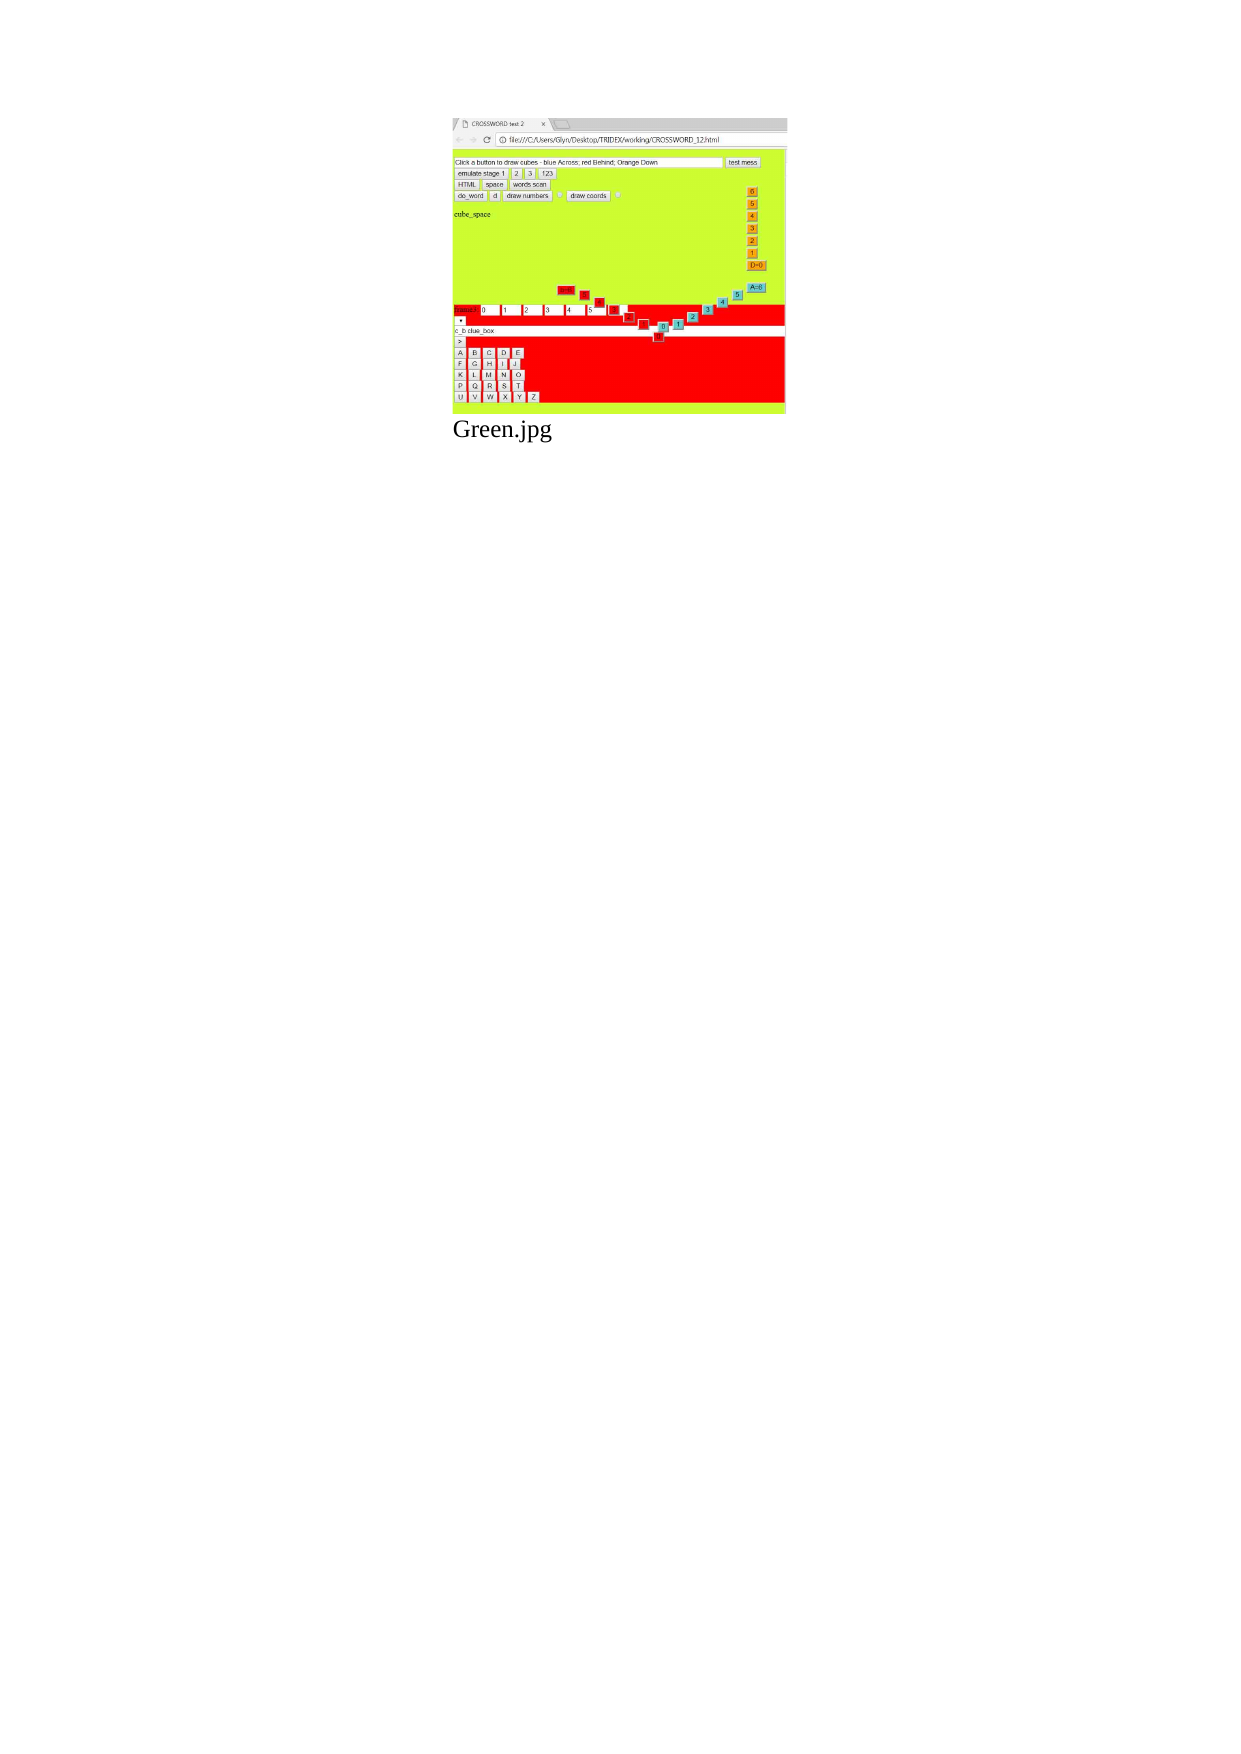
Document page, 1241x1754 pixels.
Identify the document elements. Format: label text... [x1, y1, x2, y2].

table_header [118, 118, 453, 443]
table_header [788, 118, 1122, 443]
picture [452, 118, 788, 414]
table_header Green.jpg [453, 414, 787, 443]
